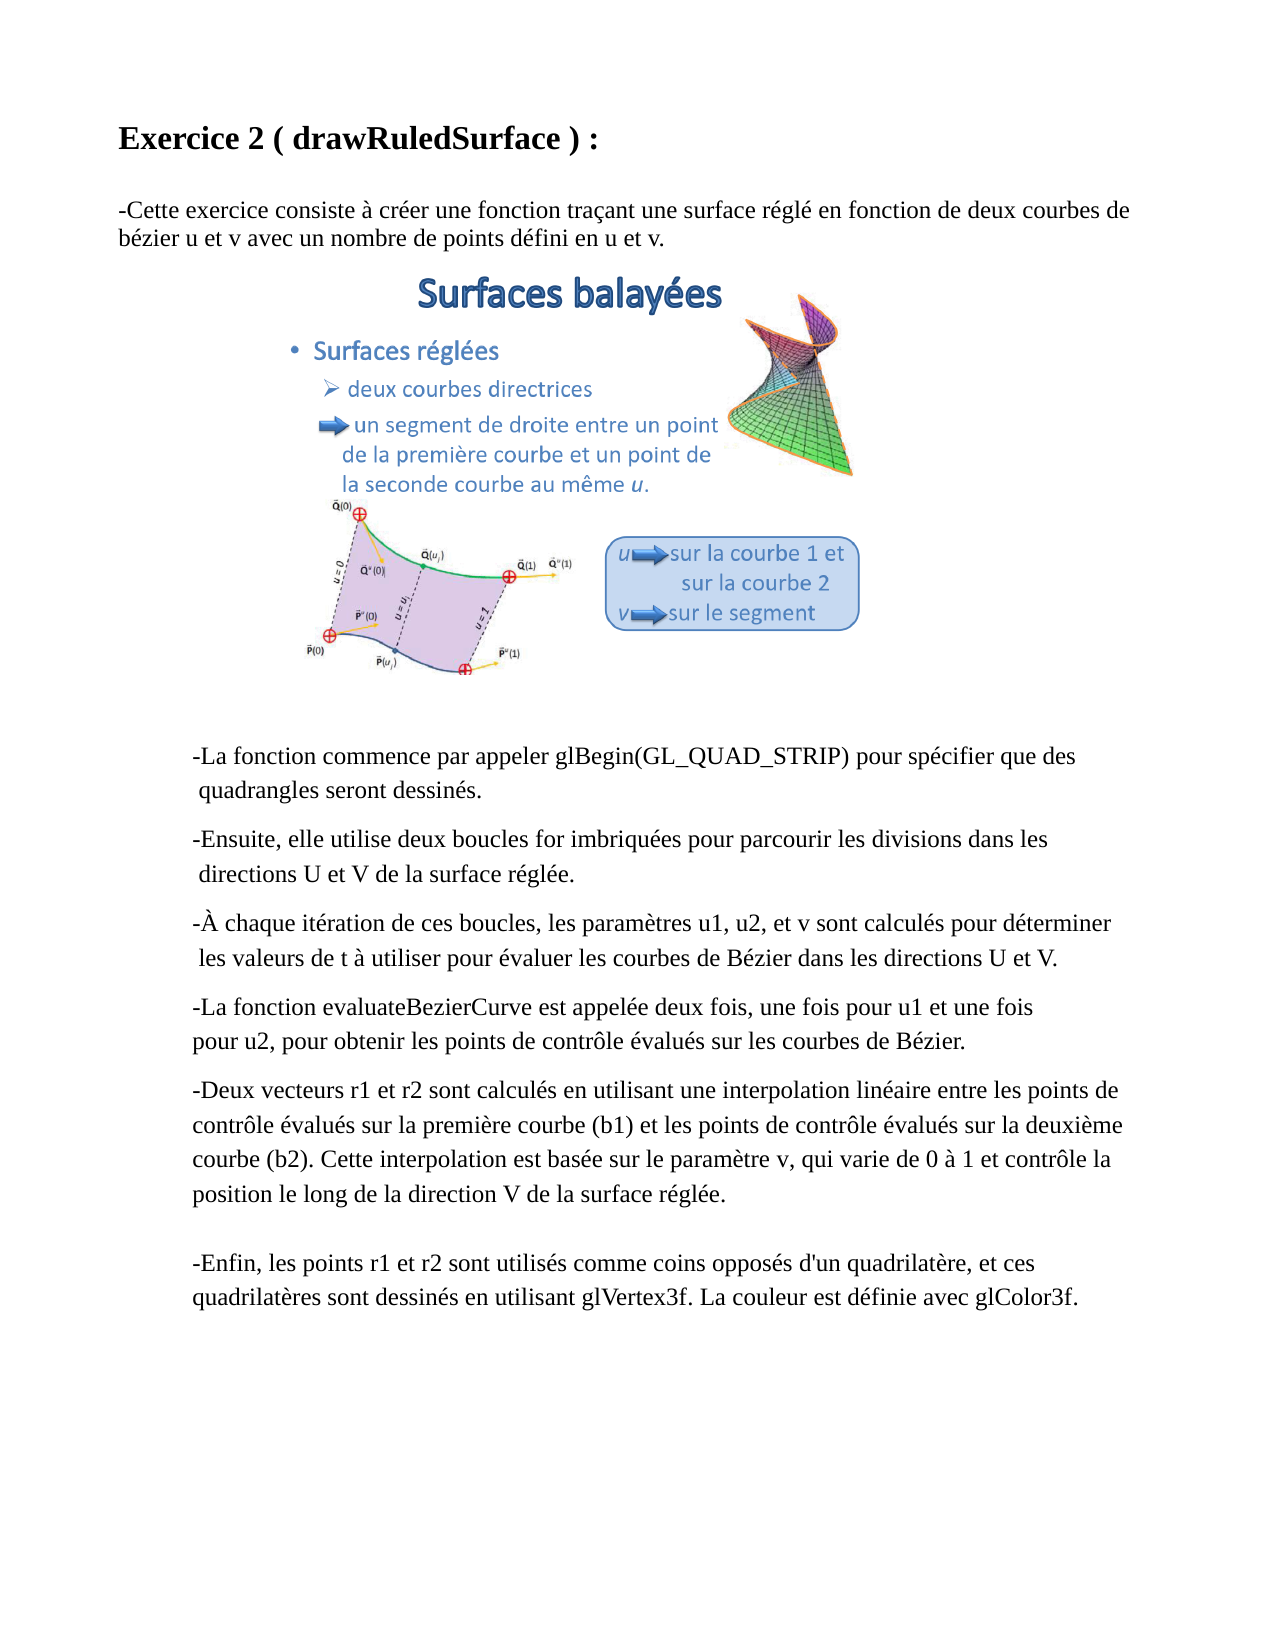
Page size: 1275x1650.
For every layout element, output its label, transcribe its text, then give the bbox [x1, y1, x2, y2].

text -La fonction commence par appeler glBegin(GL_QUAD_STRIP) pour spécifier que des quadrangles seront dessinés. [118, 741, 1157, 804]
text -La fonction evaluateBezierCurve est appelée deux fois, une fois pour u1 et une fois pour u2, pour obtenir les points de contrôle évalués sur les courbes de Bézier. [118, 992, 1157, 1055]
picture [263, 256, 870, 675]
text Exercice 2 ( drawRuledSurface ) : [118, 118, 1157, 156]
text -Cette exercice consiste à créer une fonction traçant une surface réglé en fonction de deux courbes de bézier u et v avec un nombre de points défini en u et v. [118, 195, 1157, 252]
text -À chaque itération de ces boucles, les paramètres u1, u2, et v sont calculés pour déterminer les valeurs de t à utiliser pour évaluer les courbes de Bézier dans les directions U et V. [118, 908, 1157, 971]
list -Enfin, les points r1 et r2 sont utilisés comme coins opposés d'un quadrilatère, et ces quadrilatères sont dessinés en utilisant glVertex3f. La couleur est définie avec glColor3f. [162, 1248, 1157, 1311]
text -Ensuite, elle utilise deux boucles for imbriquées pour parcourir les divisions dans les directions U et V de la surface réglée. [118, 824, 1157, 888]
list -Deux vecteurs r1 et r2 sont calculés en utilisant une interpolation linéaire entre les points de contrôle évalués sur la première courbe (b1) et les points de contrôle évalués sur la deuxième courbe (b2). Cette interpolation est basée sur le paramètre v, qui varie de 0 à 1 et contrôle la position le long de la direction V de la surface réglée. [162, 1075, 1157, 1207]
